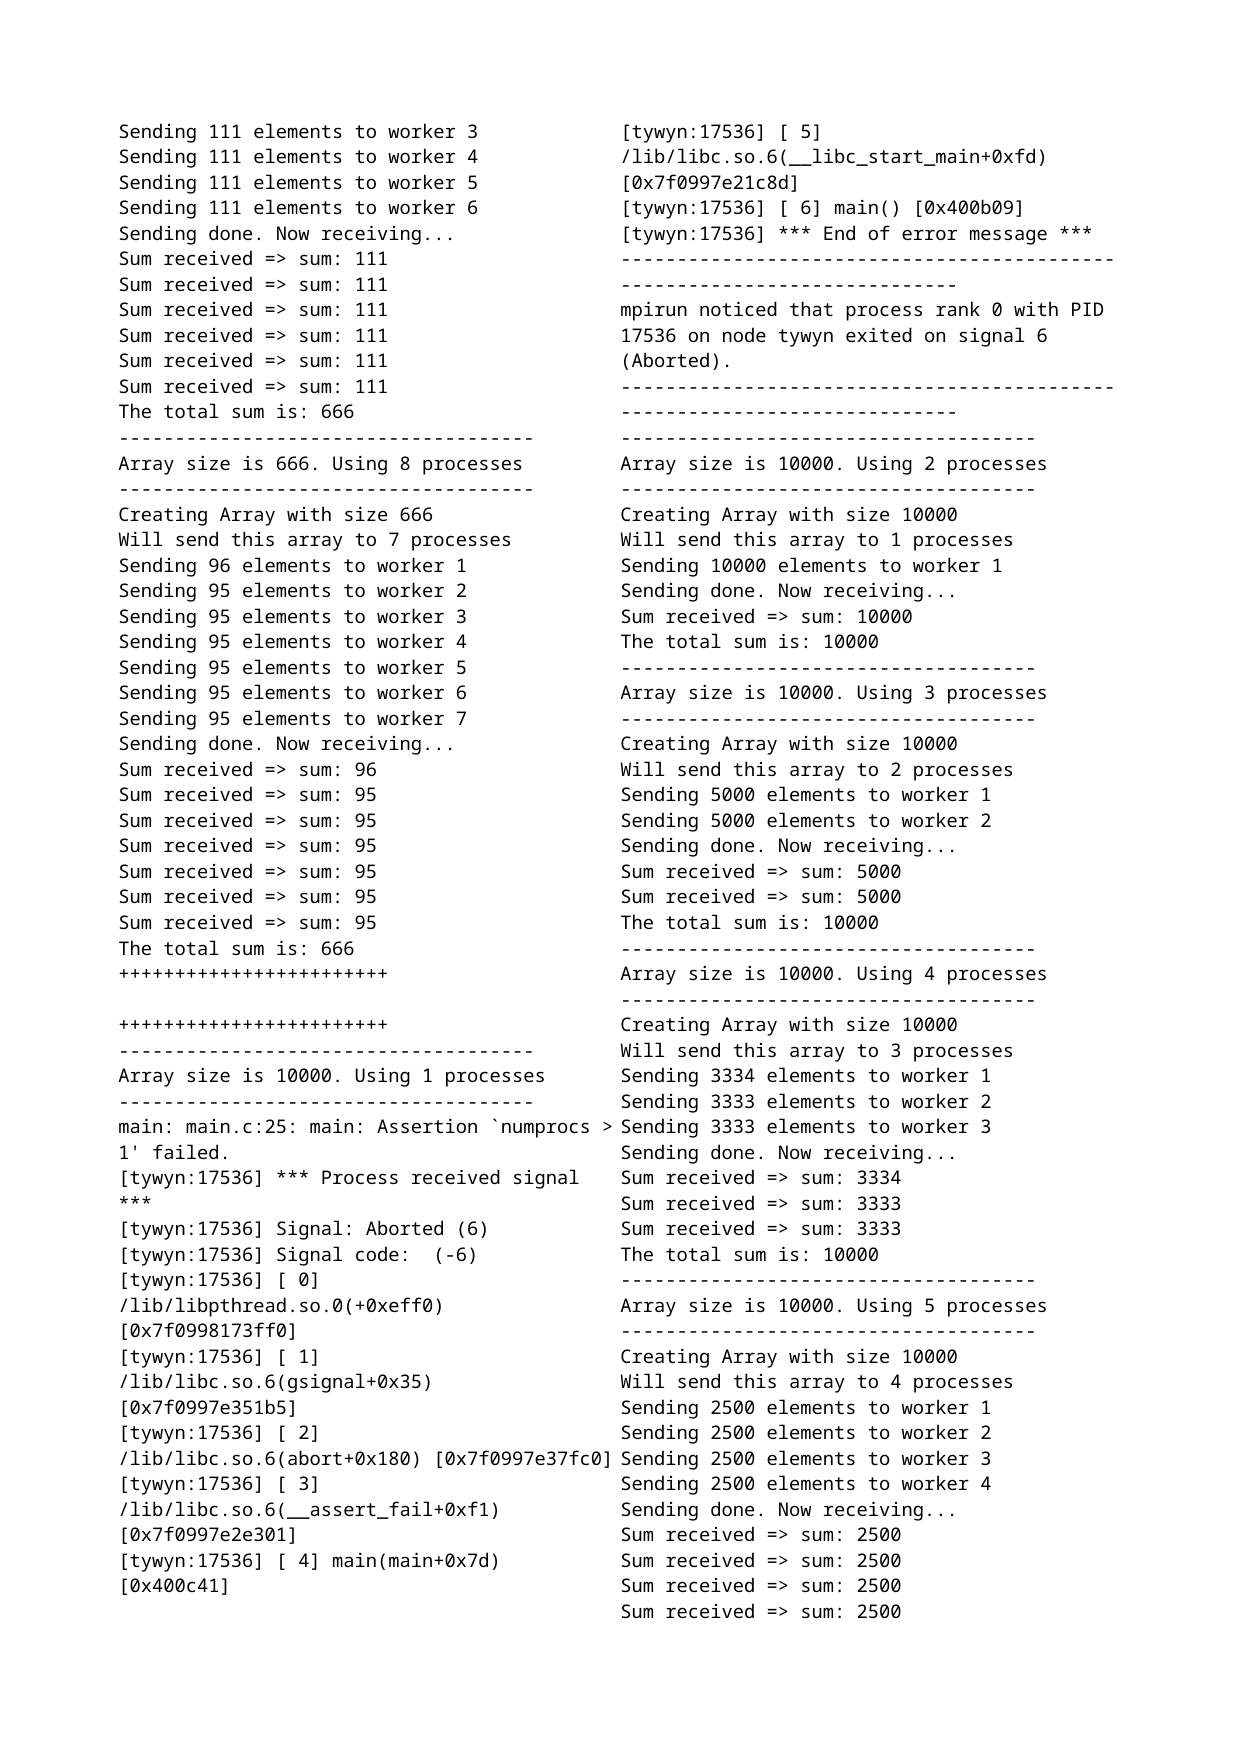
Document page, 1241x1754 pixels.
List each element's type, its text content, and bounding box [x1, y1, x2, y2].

text Sending 95 elements to worker 7 [118, 705, 620, 731]
text ------------------------------------- [118, 475, 620, 501]
text Sending 5000 elements to worker 1 [620, 782, 1122, 807]
text Creating Array with size 666 [118, 501, 620, 526]
text Array size is 666. Using 8 processes [118, 450, 620, 475]
text [tywyn:17536] [ 1] /lib/libc.so.6(gsignal+0x35) [0x7f0997e351b5] [118, 1343, 620, 1420]
text Array size is 10000. Using 5 processes [620, 1292, 1122, 1318]
text mpirun noticed that process rank 0 with PID 17536 on node tywyn exited on signal 6 (Aborted). [620, 297, 1122, 373]
text Sending 111 elements to worker 5 [118, 169, 620, 195]
text [tywyn:17536] [ 6] main() [0x400b09] [620, 195, 1122, 220]
text ------------------------------------- [620, 986, 1122, 1011]
text Sum received => sum: 95 [118, 782, 620, 807]
text ------------------------------------- [118, 1088, 620, 1113]
text ------------------------------------- [620, 705, 1122, 731]
text Sum received => sum: 3333 [620, 1216, 1122, 1241]
text Sending 95 elements to worker 5 [118, 654, 620, 679]
text Sum received => sum: 111 [118, 348, 620, 373]
text ------------------------------------- [620, 1318, 1122, 1343]
text Sending 10000 elements to worker 1 [620, 552, 1122, 577]
text ++++++++++++++++++++++++ [118, 1011, 620, 1037]
text Array size is 10000. Using 1 processes [118, 1062, 620, 1088]
text Sending 111 elements to worker 3 [118, 118, 620, 144]
text Will send this array to 2 processes [620, 756, 1122, 782]
text [tywyn:17536] [ 0] /lib/libpthread.so.0(+0xeff0) [0x7f0998173ff0] [118, 1267, 620, 1343]
text Sending 2500 elements to worker 4 [620, 1471, 1122, 1496]
text The total sum is: 10000 [620, 628, 1122, 654]
text Will send this array to 1 processes [620, 526, 1122, 552]
text Sum received => sum: 5000 [620, 884, 1122, 909]
text [tywyn:17536] [ 3] /lib/libc.so.6(__assert_fail+0xf1) [0x7f0997e2e301] [118, 1471, 620, 1547]
text Will send this array to 4 processes [620, 1369, 1122, 1394]
text Sum received => sum: 3333 [620, 1190, 1122, 1216]
text Creating Array with size 10000 [620, 731, 1122, 756]
text Sum received => sum: 2500 [620, 1598, 1122, 1624]
text Sum received => sum: 2500 [620, 1547, 1122, 1573]
text [tywyn:17536] [ 4] main(main+0x7d) [0x400c41] [118, 1547, 620, 1598]
text Sum received => sum: 2500 [620, 1522, 1122, 1547]
text Sum received => sum: 5000 [620, 858, 1122, 884]
text Sending done. Now receiving... [118, 220, 620, 246]
text Sum received => sum: 96 [118, 756, 620, 782]
text Sending 3334 elements to worker 1 [620, 1062, 1122, 1088]
text Sum received => sum: 95 [118, 909, 620, 935]
text Sending done. Now receiving... [620, 577, 1122, 603]
text ------------------------------------- [620, 654, 1122, 679]
text The total sum is: 666 [118, 935, 620, 960]
text ------------------------------------- [118, 1037, 620, 1062]
text [tywyn:17536] [ 5] /lib/libc.so.6(__libc_start_main+0xfd) [0x7f0997e21c8d] [620, 118, 1122, 195]
text [tywyn:17536] *** Process received signal *** [118, 1164, 620, 1216]
text Sending done. Now receiving... [620, 1496, 1122, 1522]
text Array size is 10000. Using 4 processes [620, 960, 1122, 986]
text Sum received => sum: 10000 [620, 603, 1122, 628]
text [tywyn:17536] *** End of error message *** [620, 220, 1122, 246]
text -------------------------------------------------------------------------- [620, 246, 1122, 297]
text Sending 95 elements to worker 2 [118, 577, 620, 603]
text main: main.c:25: main: Assertion `numprocs > 1' failed. [118, 1113, 620, 1164]
text Will send this array to 3 processes [620, 1037, 1122, 1062]
text Sending 111 elements to worker 6 [118, 195, 620, 220]
text Sum received => sum: 111 [118, 373, 620, 399]
text Sum received => sum: 95 [118, 807, 620, 833]
text Sum received => sum: 111 [118, 322, 620, 348]
text Sending 95 elements to worker 6 [118, 679, 620, 705]
text Creating Array with size 10000 [620, 501, 1122, 526]
text Sum received => sum: 2500 [620, 1573, 1122, 1598]
text ------------------------------------- [620, 424, 1122, 450]
text ------------------------------------- [620, 1267, 1122, 1292]
text Sending 2500 elements to worker 2 [620, 1420, 1122, 1445]
text Creating Array with size 10000 [620, 1343, 1122, 1369]
text Array size is 10000. Using 2 processes [620, 450, 1122, 475]
text ++++++++++++++++++++++++ [118, 960, 620, 986]
text ------------------------------------- [620, 935, 1122, 960]
text Sum received => sum: 95 [118, 884, 620, 909]
text Sending 3333 elements to worker 2 [620, 1088, 1122, 1113]
text ------------------------------------- [620, 475, 1122, 501]
text Sending done. Now receiving... [620, 833, 1122, 858]
text Sending done. Now receiving... [118, 731, 620, 756]
text The total sum is: 10000 [620, 1241, 1122, 1267]
text Sending 95 elements to worker 3 [118, 603, 620, 628]
text Sending 2500 elements to worker 1 [620, 1394, 1122, 1420]
text Sum received => sum: 95 [118, 858, 620, 884]
text Sending done. Now receiving... [620, 1139, 1122, 1164]
text The total sum is: 666 [118, 399, 620, 424]
text Sending 111 elements to worker 4 [118, 144, 620, 169]
text [tywyn:17536] Signal code: (-6) [118, 1241, 620, 1267]
text Sum received => sum: 111 [118, 297, 620, 322]
text The total sum is: 10000 [620, 909, 1122, 935]
text Sending 5000 elements to worker 2 [620, 807, 1122, 833]
text Sum received => sum: 111 [118, 271, 620, 297]
text Sum received => sum: 95 [118, 833, 620, 858]
text Sending 96 elements to worker 1 [118, 552, 620, 577]
text Array size is 10000. Using 3 processes [620, 679, 1122, 705]
text [tywyn:17536] Signal: Aborted (6) [118, 1216, 620, 1241]
text Creating Array with size 10000 [620, 1011, 1122, 1037]
text Sum received => sum: 111 [118, 246, 620, 271]
text ------------------------------------- [118, 424, 620, 450]
text [tywyn:17536] [ 2] /lib/libc.so.6(abort+0x180) [0x7f0997e37fc0] [118, 1420, 620, 1471]
text Will send this array to 7 processes [118, 526, 620, 552]
text Sum received => sum: 3334 [620, 1164, 1122, 1190]
text Sending 2500 elements to worker 3 [620, 1445, 1122, 1471]
text Sending 95 elements to worker 4 [118, 628, 620, 654]
text Sending 3333 elements to worker 3 [620, 1113, 1122, 1139]
text -------------------------------------------------------------------------- [620, 373, 1122, 424]
